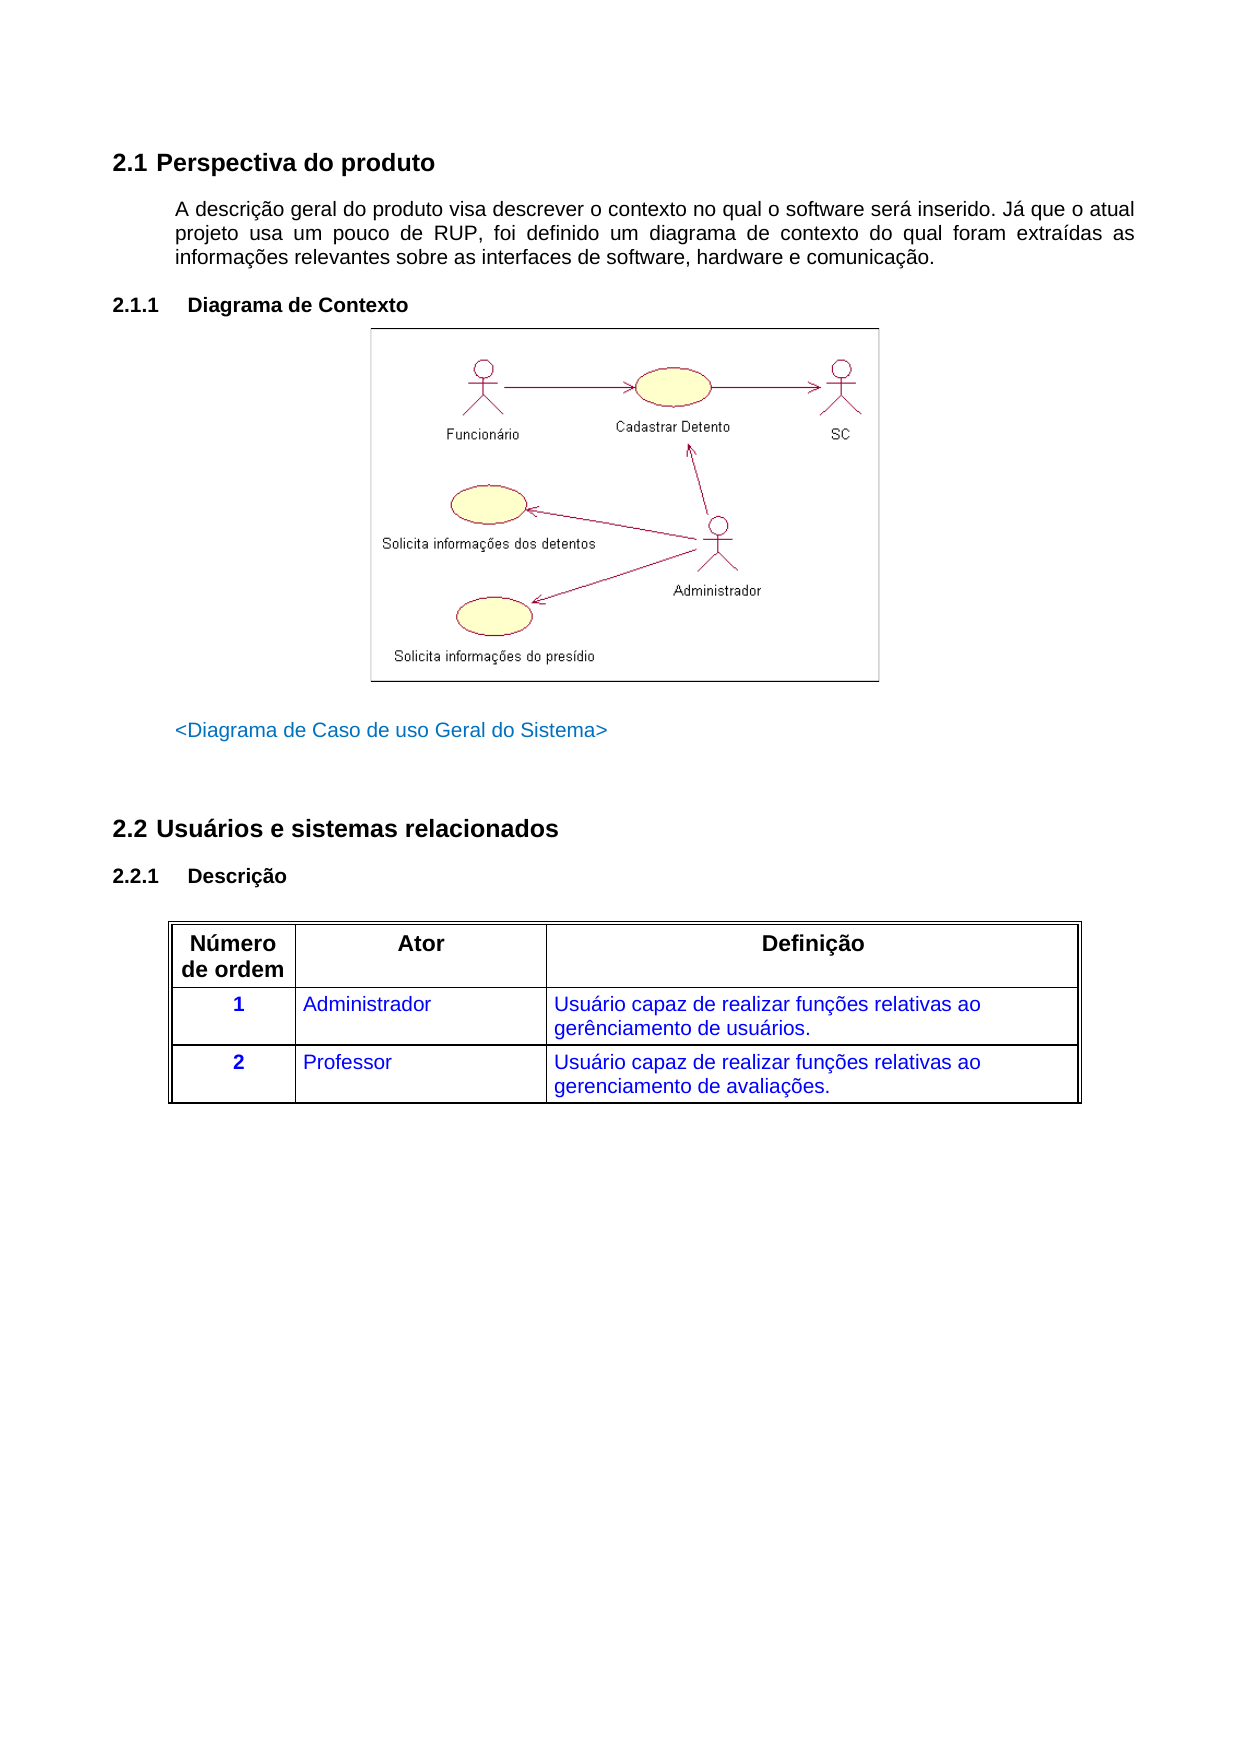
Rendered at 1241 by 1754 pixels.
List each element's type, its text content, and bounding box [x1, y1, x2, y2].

subtitle Usuários e sistemas relacionados [112, 814, 1137, 843]
subtitle Perspectiva do produto [112, 148, 1137, 176]
table_cell Usuário capaz de realizar funções relativas ao gerenciamento de avaliações. [547, 1046, 1077, 1102]
table_cell Usuário capaz de realizar funções relativas ao gerênciamento de usuários. [547, 988, 1077, 1044]
subtitle Diagrama de Contexto [112, 293, 1137, 317]
table_header Número de ordem [173, 925, 295, 986]
picture [370, 328, 880, 682]
table_cell [173, 1046, 295, 1102]
subtitle Descrição [112, 864, 1137, 888]
table_header Definição [547, 925, 1077, 986]
table_cell Professor [296, 1046, 546, 1102]
table_cell [173, 988, 295, 1044]
text <Diagrama de Caso de uso Geral do Sistema> [175, 717, 1137, 741]
table_header Ator [296, 925, 546, 986]
table_cell Administrador [296, 988, 546, 1044]
text A descrição geral do produto visa descrever o contexto no qual o software será inserido. Já que o atual projeto usa um pouco de RUP, foi definido um diagrama de contexto do qual foram extraídas as informações relevantes sobre as interfaces de software, hardware e comunicação. [175, 197, 1137, 269]
